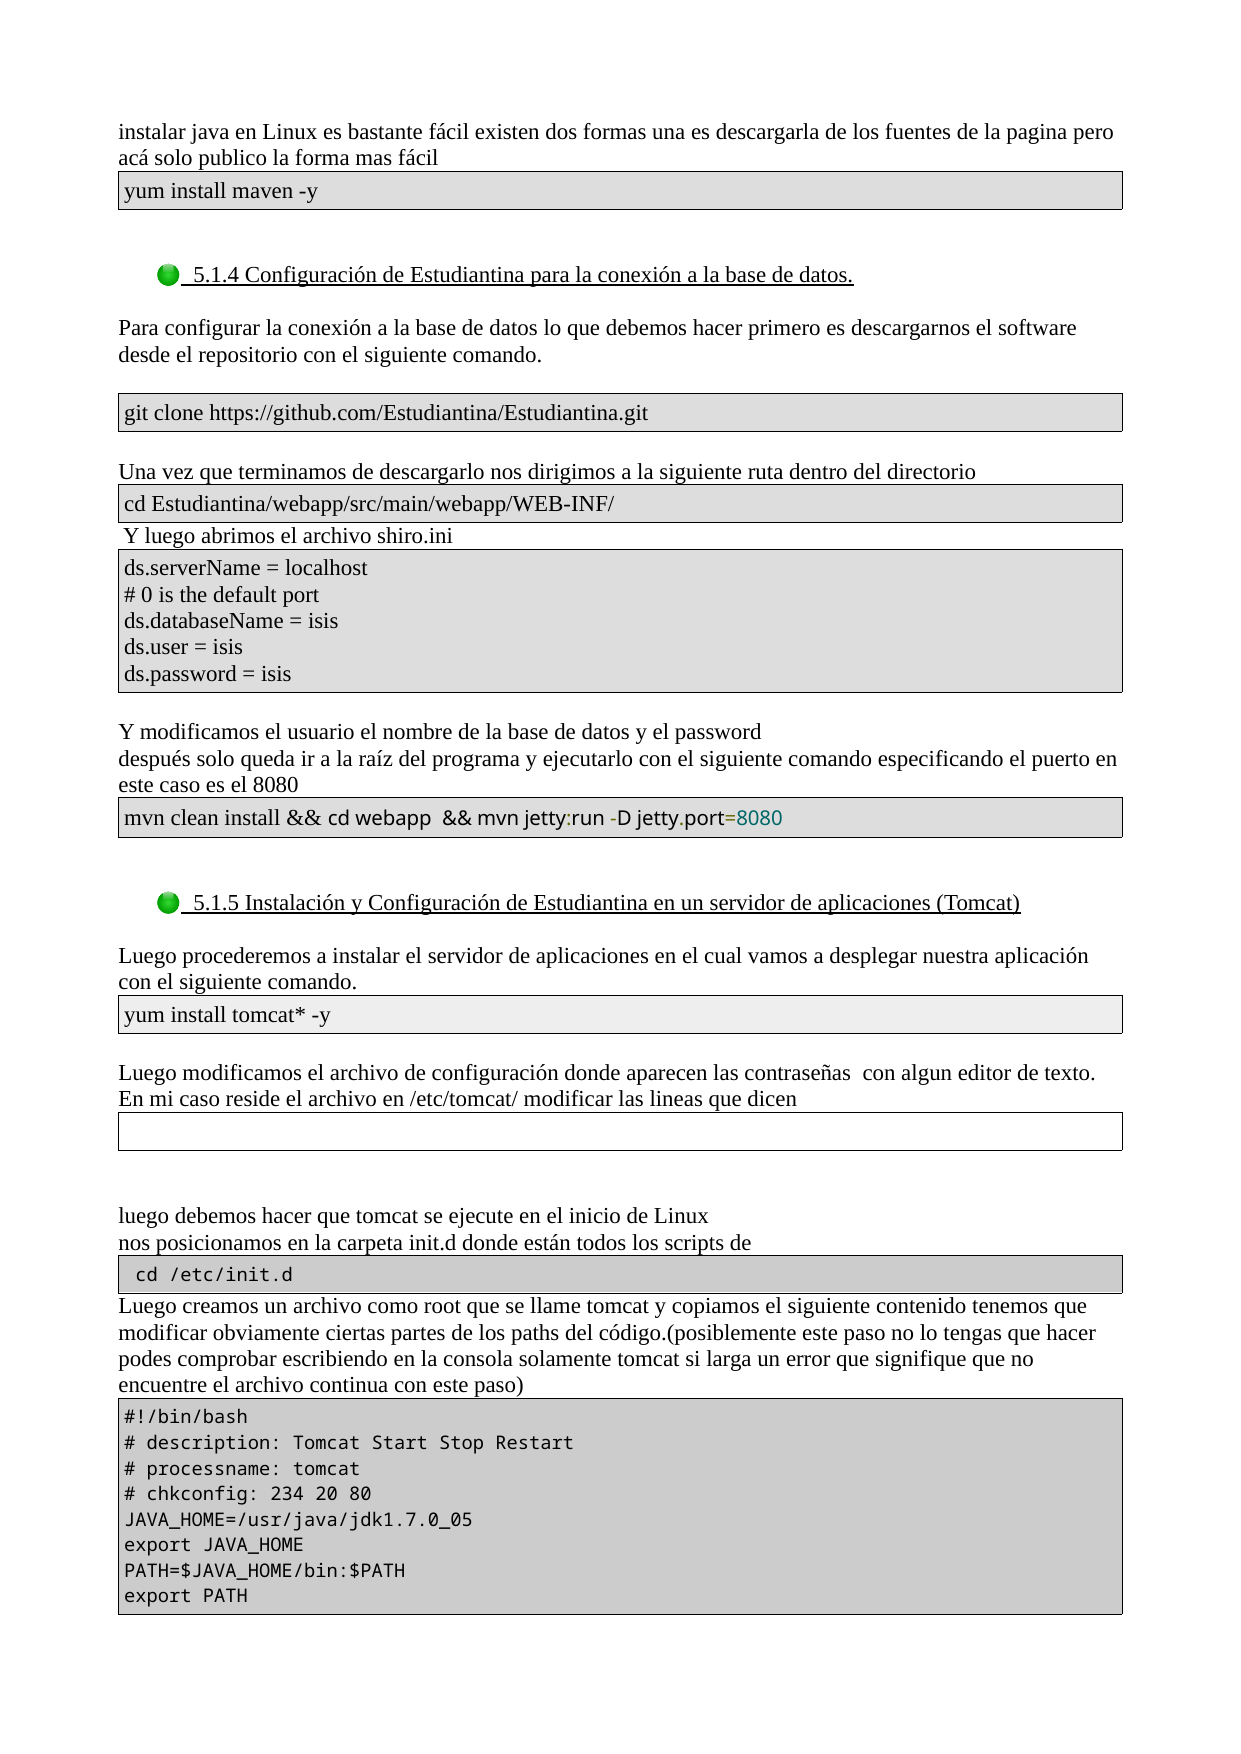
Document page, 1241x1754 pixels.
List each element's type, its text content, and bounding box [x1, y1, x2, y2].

text Luego modificamos el archivo de configuración donde aparecen las contraseñas con algun editor de texto. [118, 1059, 1122, 1086]
text instalar java en Linux es bastante fácil existen dos formas una es descargarla de los fuentes de la pagina pero acá solo publico la forma mas fácil [118, 118, 1122, 171]
table_header cd /etc/init.d [119, 1256, 1122, 1292]
text En mi caso reside el archivo en /etc/tomcat/ modificar las lineas que dicen [118, 1086, 1122, 1112]
table_header #!/bin/bash # description: Tomcat Start Stop Restart # processname: tomcat # chkconfig: 234 20 80 JAVA_HOME=/usr/java/jdk1.7.0_05 export JAVA_HOME PATH=$JAVA_HOME/bin:$PATH export PATH [119, 1399, 1122, 1614]
table_header yum install maven -y [119, 172, 1122, 209]
text Y modificamos el usuario el nombre de la base de datos y el password [118, 718, 1122, 744]
list 5.1.5 Instalación y Configuración de Estudiantina en un servidor de aplicaciones (Tomcat) [156, 889, 1122, 916]
table_header cd Estudiantina/webapp/src/main/webapp/WEB-INF/ [119, 485, 1122, 522]
table_header git clone https://github.com/Estudiantina/Estudiantina.git [119, 394, 1122, 431]
table_header [119, 1113, 1122, 1150]
text después solo queda ir a la raíz del programa y ejecutarlo con el siguiente comando especificando el puerto en este caso es el 8080 [118, 744, 1122, 797]
table_header mvn clean install && cd webapp && mvn jetty:run -D jetty.port=8080 [119, 798, 1122, 837]
text nos posicionamos en la carpeta init.d donde están todos los scripts de [118, 1229, 1122, 1255]
text Y luego abrimos el archivo shiro.ini [118, 523, 1122, 548]
text Luego procederemos a instalar el servidor de aplicaciones en el cual vamos a desplegar nuestra aplicación con el siguiente comando. [118, 942, 1122, 995]
text Luego creamos un archivo como root que se llame tomcat y copiamos el siguiente contenido tenemos que modificar obviamente ciertas partes de los paths del código.(posiblemente este paso no lo tengas que hacer podes comprobar escribiendo en la consola solamente tomcat si larga un error que signifique que no encuentre el archivo continua con este paso) [118, 1294, 1122, 1398]
table_header ds.serverName = localhost # 0 is the default port ds.databaseName = isis ds.user = isis ds.password = isis [119, 550, 1122, 692]
text luego debemos hacer que tomcat se ejecute en el inicio de Linux [118, 1203, 1122, 1229]
list 5.1.4 Configuración de Estudiantina para la conexión a la base de datos. [156, 262, 1122, 288]
text Una vez que terminamos de descargarlo nos dirigimos a la siguiente ruta dentro del directorio [118, 458, 1122, 484]
text Para configurar la conexión a la base de datos lo que debemos hacer primero es descargarnos el software desde el repositorio con el siguiente comando. [118, 314, 1122, 367]
table_header yum install tomcat* -y [119, 996, 1122, 1033]
